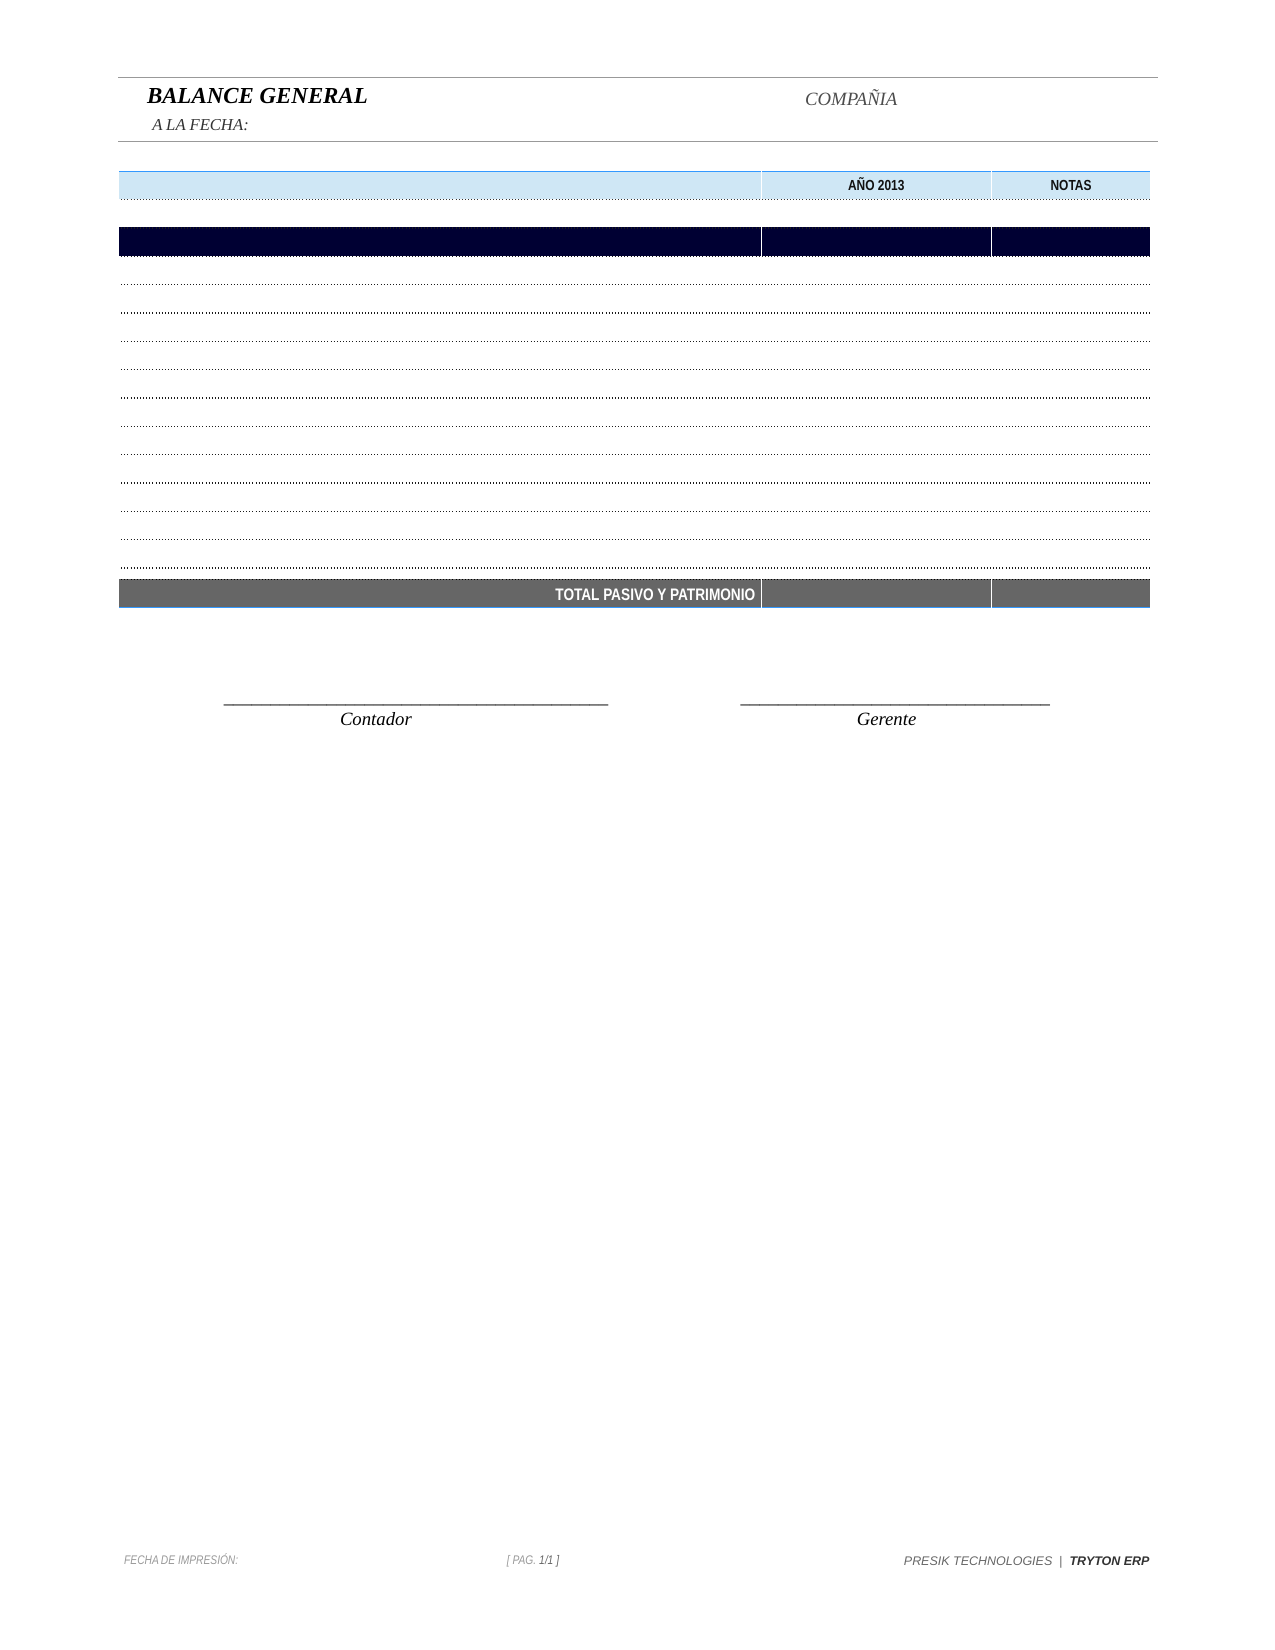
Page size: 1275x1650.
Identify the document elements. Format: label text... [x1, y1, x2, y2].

table_cell <account.name> [119, 227, 761, 256]
table_cell [889, 369, 991, 397]
table_cell [119, 426, 179, 454]
table_cell <objects[1].amount + objects[2].amount> [762, 579, 991, 607]
table_cell <for each="account in objects"> [119, 199, 761, 227]
table_cell <for each="child2 in child1.childs"> [119, 369, 761, 397]
table_cell [889, 567, 991, 579]
table_cell [119, 341, 179, 369]
table_cell [889, 397, 991, 426]
table_cell [251, 567, 761, 579]
table_cell [992, 482, 1150, 511]
table_header NOTAS [992, 172, 1150, 199]
table_cell [180, 482, 250, 511]
table_cell [762, 341, 888, 369]
table_cell [889, 426, 991, 454]
table_cell <child1.name> [180, 312, 761, 341]
table_cell [762, 369, 888, 397]
table_cell </for> [119, 511, 179, 539]
table_cell TOTAL PASIVO Y PATRIMONIO [119, 579, 761, 607]
table_cell [992, 539, 1150, 567]
table_cell [762, 567, 888, 579]
table_cell <account.amount> [762, 227, 991, 256]
table_header [119, 172, 761, 199]
table_cell </if> [180, 341, 761, 369]
table_cell [119, 312, 179, 341]
table_cell [992, 199, 1150, 227]
table_cell [762, 482, 888, 511]
table_cell </for> [119, 539, 179, 567]
table_cell [180, 511, 250, 539]
table_cell [251, 511, 761, 539]
table_cell </if> [119, 454, 179, 482]
table_cell [180, 539, 250, 567]
table_cell [992, 341, 1150, 369]
table_cell <for each="child1 in account.childs"> [119, 256, 761, 284]
table_cell [762, 397, 888, 426]
table_cell [889, 341, 991, 369]
table_cell [889, 284, 991, 312]
table_cell [992, 426, 1150, 454]
table_cell [889, 482, 991, 511]
table_cell [992, 284, 1150, 312]
table_cell <if test="child2.amount != 0"> [119, 397, 761, 426]
table_cell [762, 454, 888, 482]
table_cell [119, 567, 179, 579]
table_cell [992, 312, 1150, 341]
table_cell [889, 256, 991, 284]
table_cell [762, 199, 991, 227]
table_cell [992, 397, 1150, 426]
table_cell [992, 256, 1150, 284]
table_cell </for> [119, 482, 179, 511]
table_cell <if test="child1.amount != 0"> [180, 284, 761, 312]
table_cell <child2.amount> [762, 426, 888, 454]
table_cell [992, 369, 1150, 397]
table_cell [992, 454, 1150, 482]
table_cell [251, 539, 761, 567]
table_cell [180, 454, 250, 482]
table_cell [889, 511, 991, 539]
table_cell [889, 312, 991, 341]
table_cell [889, 539, 991, 567]
text Contador Gerente [118, 708, 1157, 729]
table_cell <child1.amount> [762, 312, 888, 341]
table_cell [992, 567, 1150, 579]
table_cell [180, 426, 250, 454]
text _________________________________________ _________________________________ [118, 686, 1157, 708]
table_cell [762, 284, 888, 312]
table_cell [992, 579, 1150, 607]
table_cell [992, 511, 1150, 539]
table_cell [992, 227, 1150, 256]
table_cell [251, 482, 761, 511]
table_cell [119, 284, 179, 312]
table_cell [762, 511, 888, 539]
table_header AÑO 2013 [762, 172, 991, 199]
table_cell [180, 567, 250, 579]
table_cell [762, 539, 888, 567]
table_cell [251, 454, 761, 482]
table_cell [762, 256, 888, 284]
table_cell [889, 454, 991, 482]
table_cell <child2.name> [251, 426, 761, 454]
